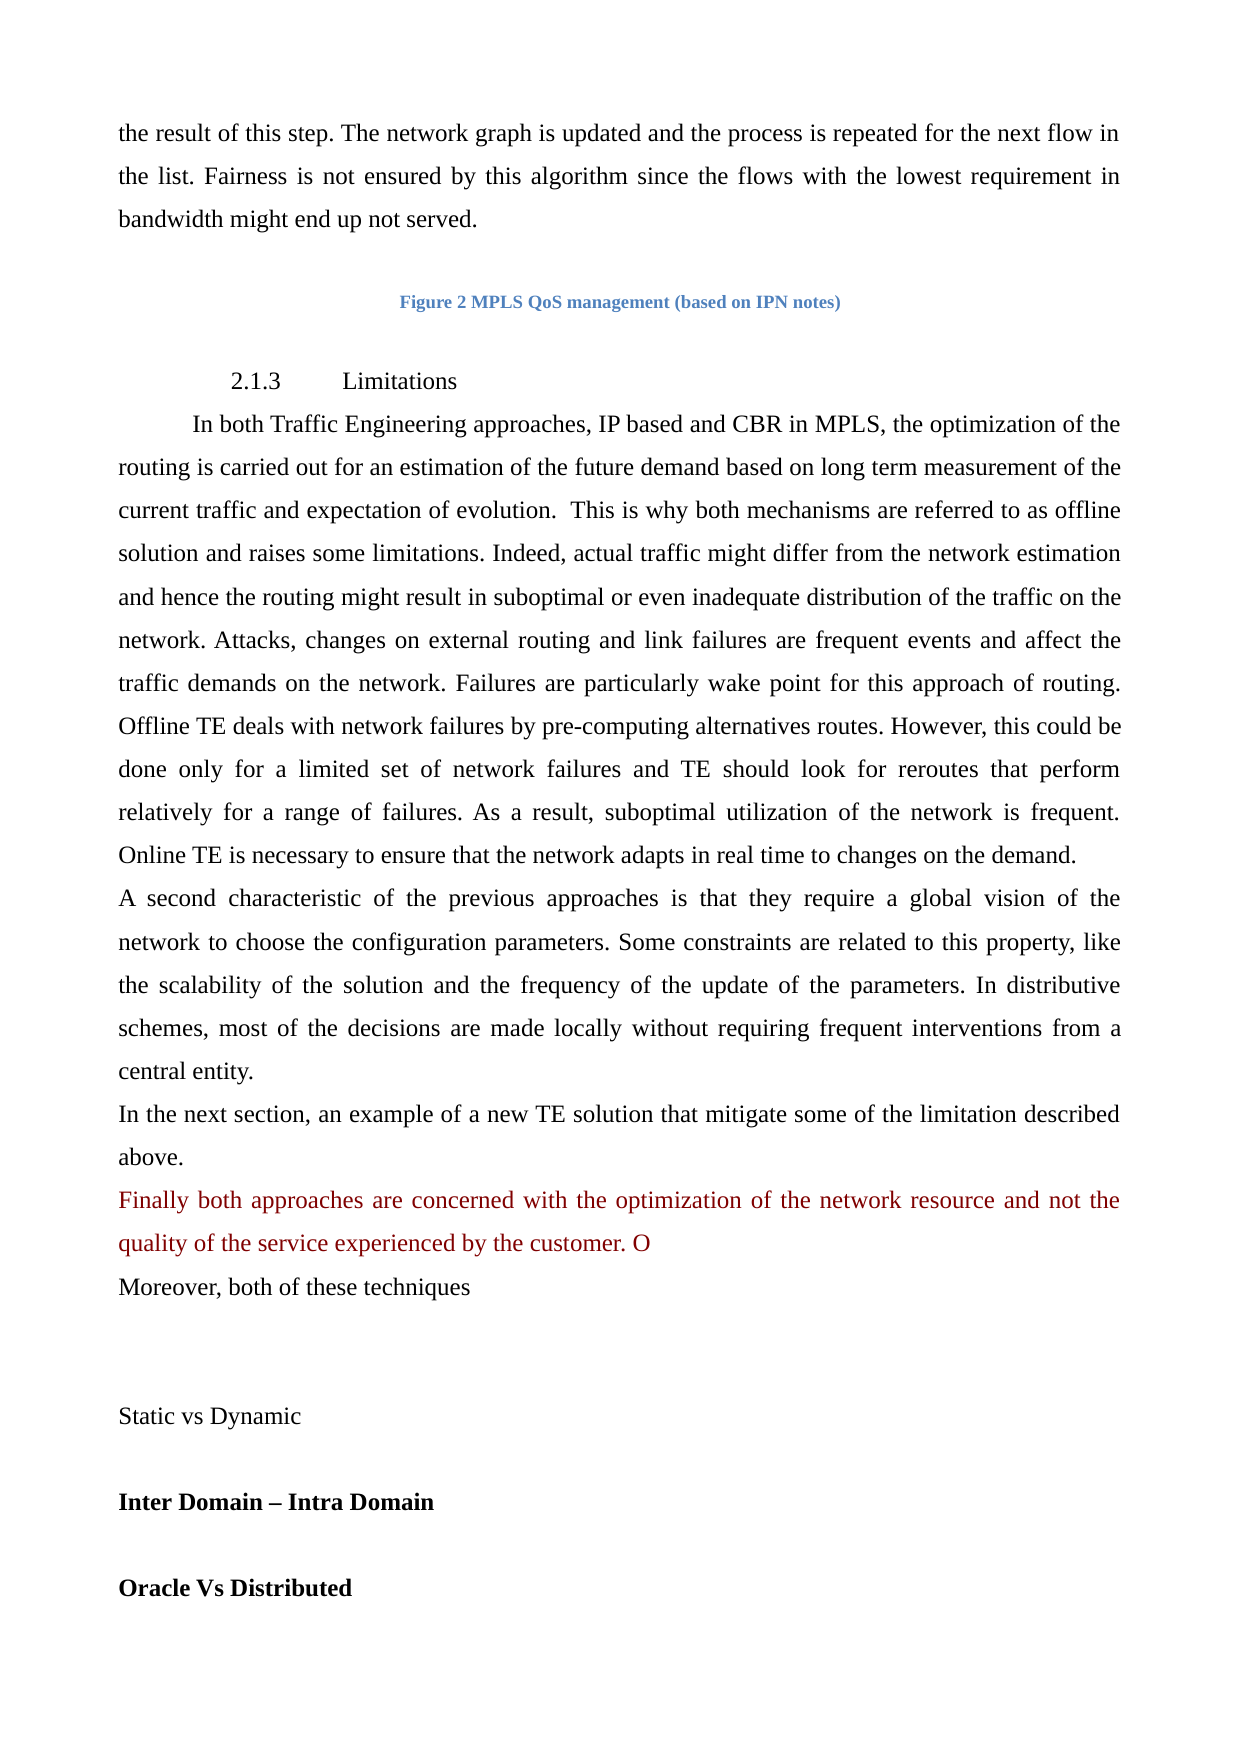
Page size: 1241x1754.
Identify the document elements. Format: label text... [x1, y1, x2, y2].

text Moreover, both of these techniques [118, 1272, 1122, 1300]
text Static vs Dynamic [118, 1401, 1122, 1430]
text Figure 2 MPLS QoS management (based on IPN notes) [118, 291, 1122, 312]
text Oracle Vs Distributed [118, 1573, 1122, 1602]
text Finally both approaches are concerned with the optimization of the network resource and not the quality of the service experienced by the customer. O [118, 1185, 1122, 1257]
text In the next section, an example of a new TE solution that mitigate some of the limitation described above. [118, 1099, 1122, 1171]
text the result of this step. The network graph is updated and the process is repeated for the next flow in the list. Fairness is not ensured by this algorithm since the flows with the lowest requirement in bandwidth might end up not served. [118, 118, 1122, 233]
text In both Traffic Engineering approaches, IP based and CBR in MPLS, the optimization of the routing is carried out for an estimation of the future demand based on long term measurement of the current traffic and expectation of evolution. This is why both mechanisms are referred to as offline solution and raises some limitations. Indeed, actual traffic might differ from the network estimation and hence the routing might result in suboptimal or even inadequate distribution of the traffic on the network. Attacks, changes on external routing and link failures are frequent events and affect the traffic demands on the network. Failures are particularly wake point for this approach of routing. Offline TE deals with network failures by pre-computing alternatives routes. However, this could be done only for a limited set of network failures and TE should look for reroutes that perform relatively for a range of failures. As a result, suboptimal utilization of the network is frequent. Online TE is necessary to ensure that the network adapts in real time to changes on the demand. [118, 409, 1122, 869]
text Inter Domain – Intra Domain [118, 1487, 1122, 1516]
text A second characteristic of the previous approaches is that they require a global vision of the network to choose the configuration parameters. Some constraints are related to this property, like the scalability of the solution and the frequency of the update of the parameters. In distributive schemes, most of the decisions are made locally without requiring frequent interventions from a central entity. [118, 883, 1122, 1085]
list Limitations [231, 366, 1122, 395]
